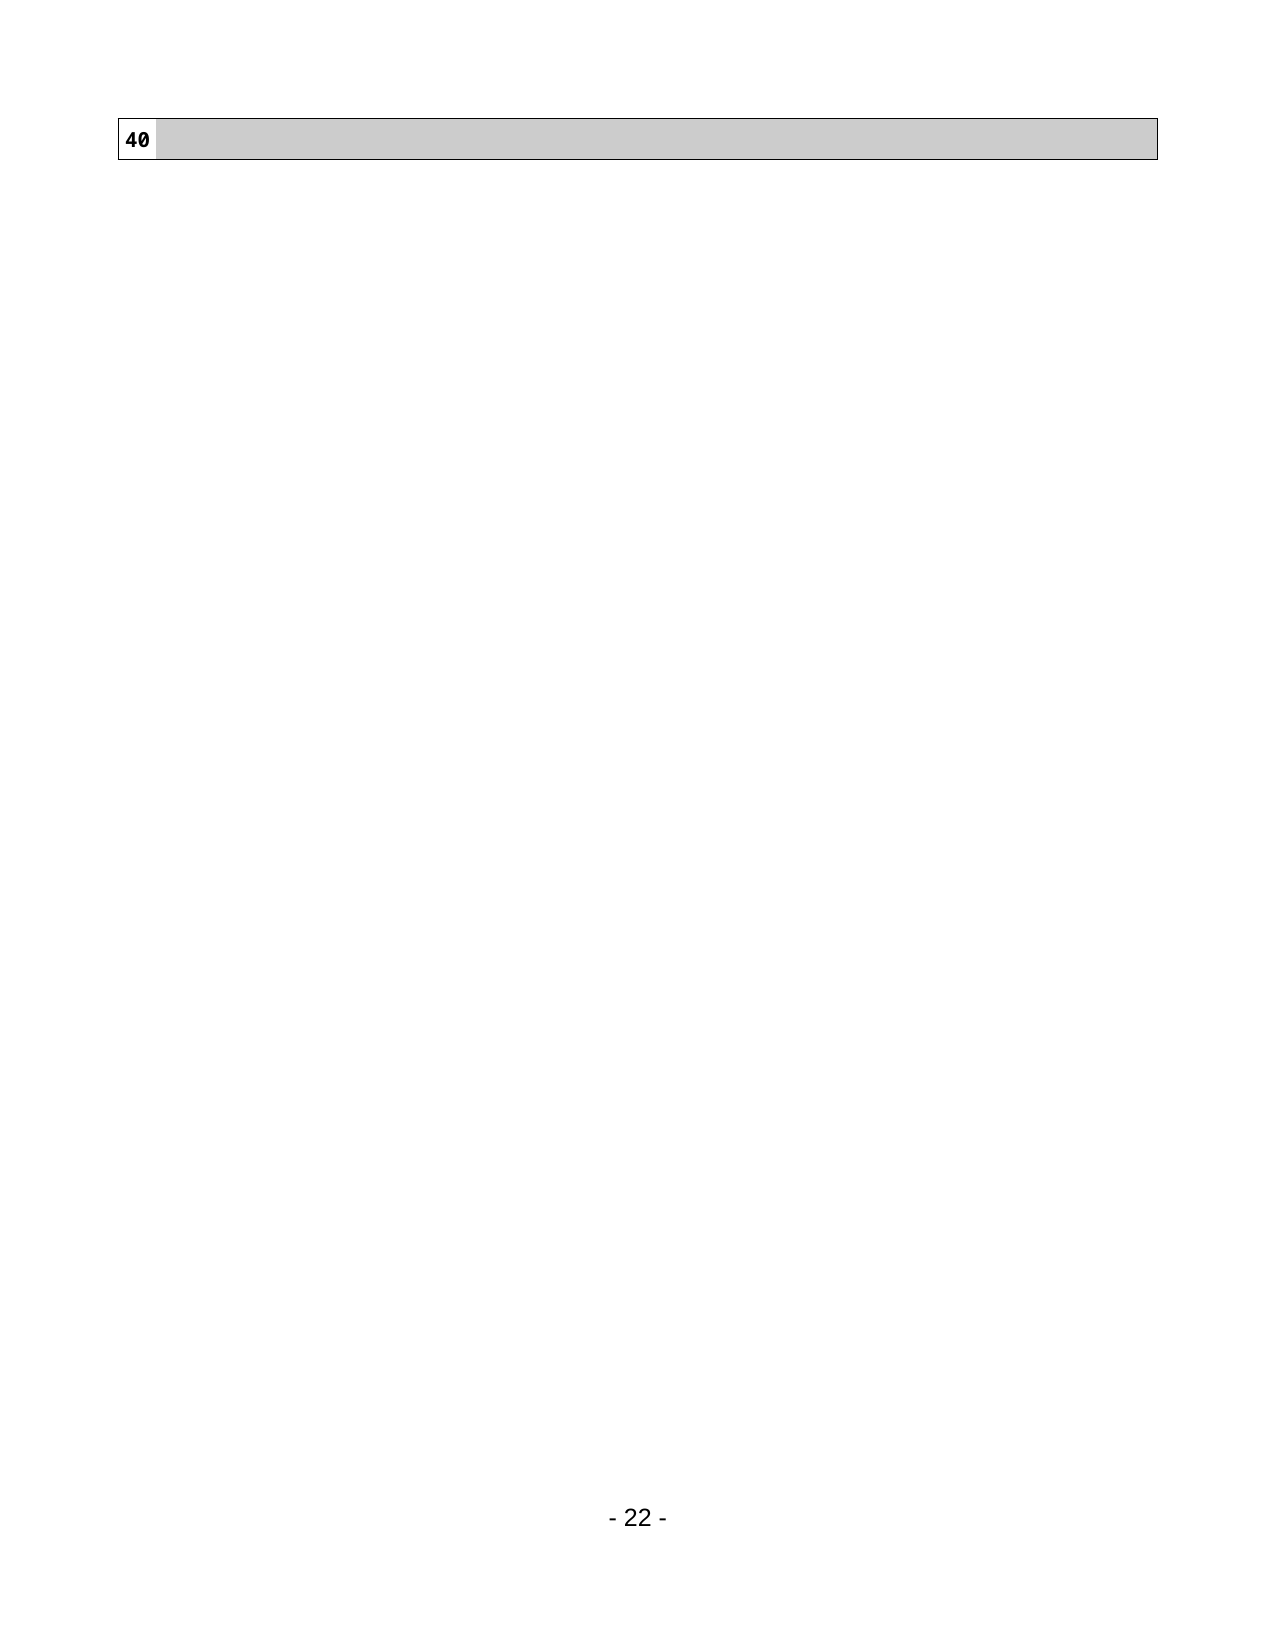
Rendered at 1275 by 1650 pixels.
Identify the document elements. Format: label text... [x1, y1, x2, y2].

table_header 40 [119, 119, 156, 159]
table_header [156, 119, 1157, 159]
